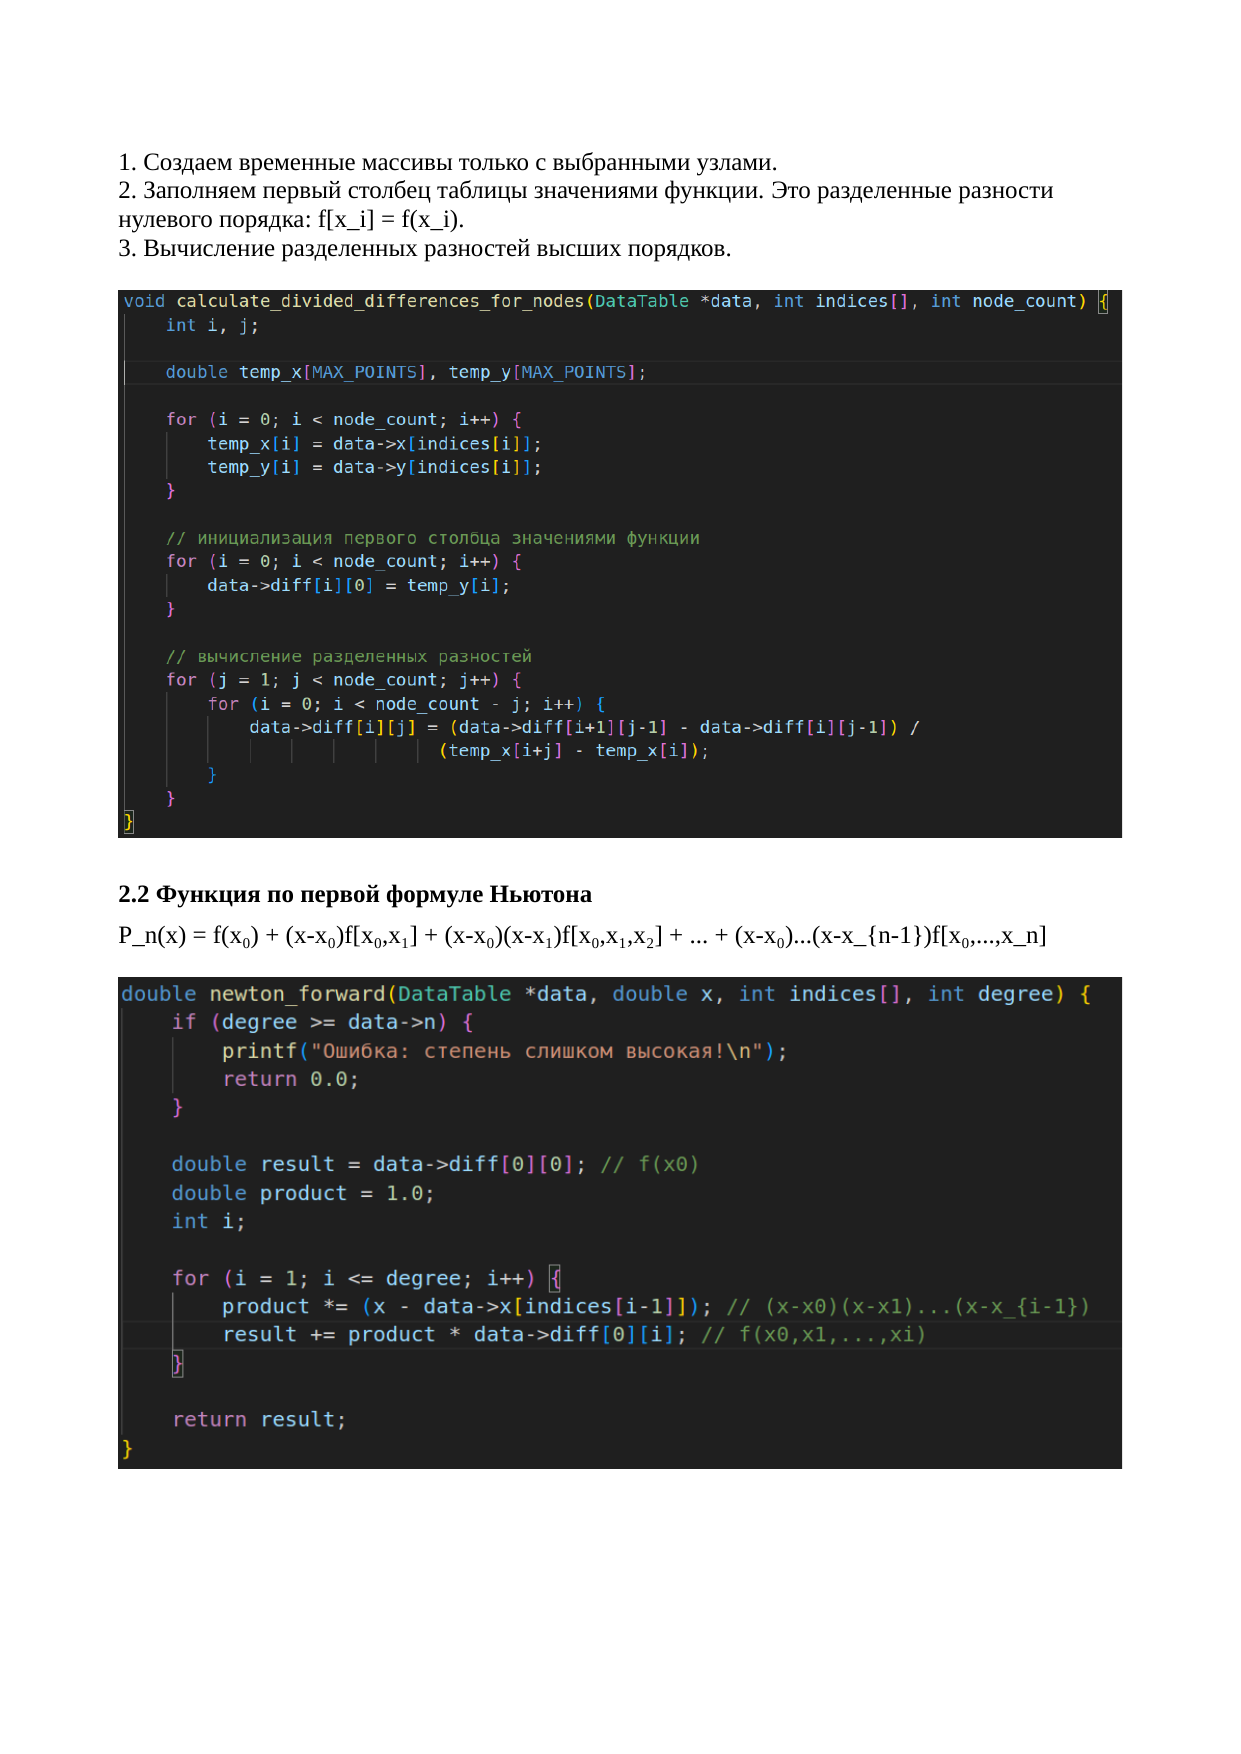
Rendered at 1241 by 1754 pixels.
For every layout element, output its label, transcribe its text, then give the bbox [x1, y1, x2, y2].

text 1. Создаем временные массивы только с выбранными узлами. [118, 147, 1122, 176]
text P_n(x) = f(x₀) + (x-x₀)f[x₀,x₁] + (x-x₀)(x-x₁)f[x₀,x₁,x₂] + ... + (x-x₀)...(x-x_{n-1})f[x₀,...,x_n] [118, 920, 1122, 949]
subtitle 2.2 Функция по первой формуле Ньютона [118, 879, 1122, 907]
text 2. Заполняем первый столбец таблицы значениями функции. Это разделенные разности нулевого порядка: f[x_i] = f(x_i). [118, 176, 1122, 233]
picture [118, 290, 1123, 838]
text 3. Вычисление разделенных разностей высших порядков. [118, 233, 1122, 262]
picture [118, 977, 1123, 1469]
